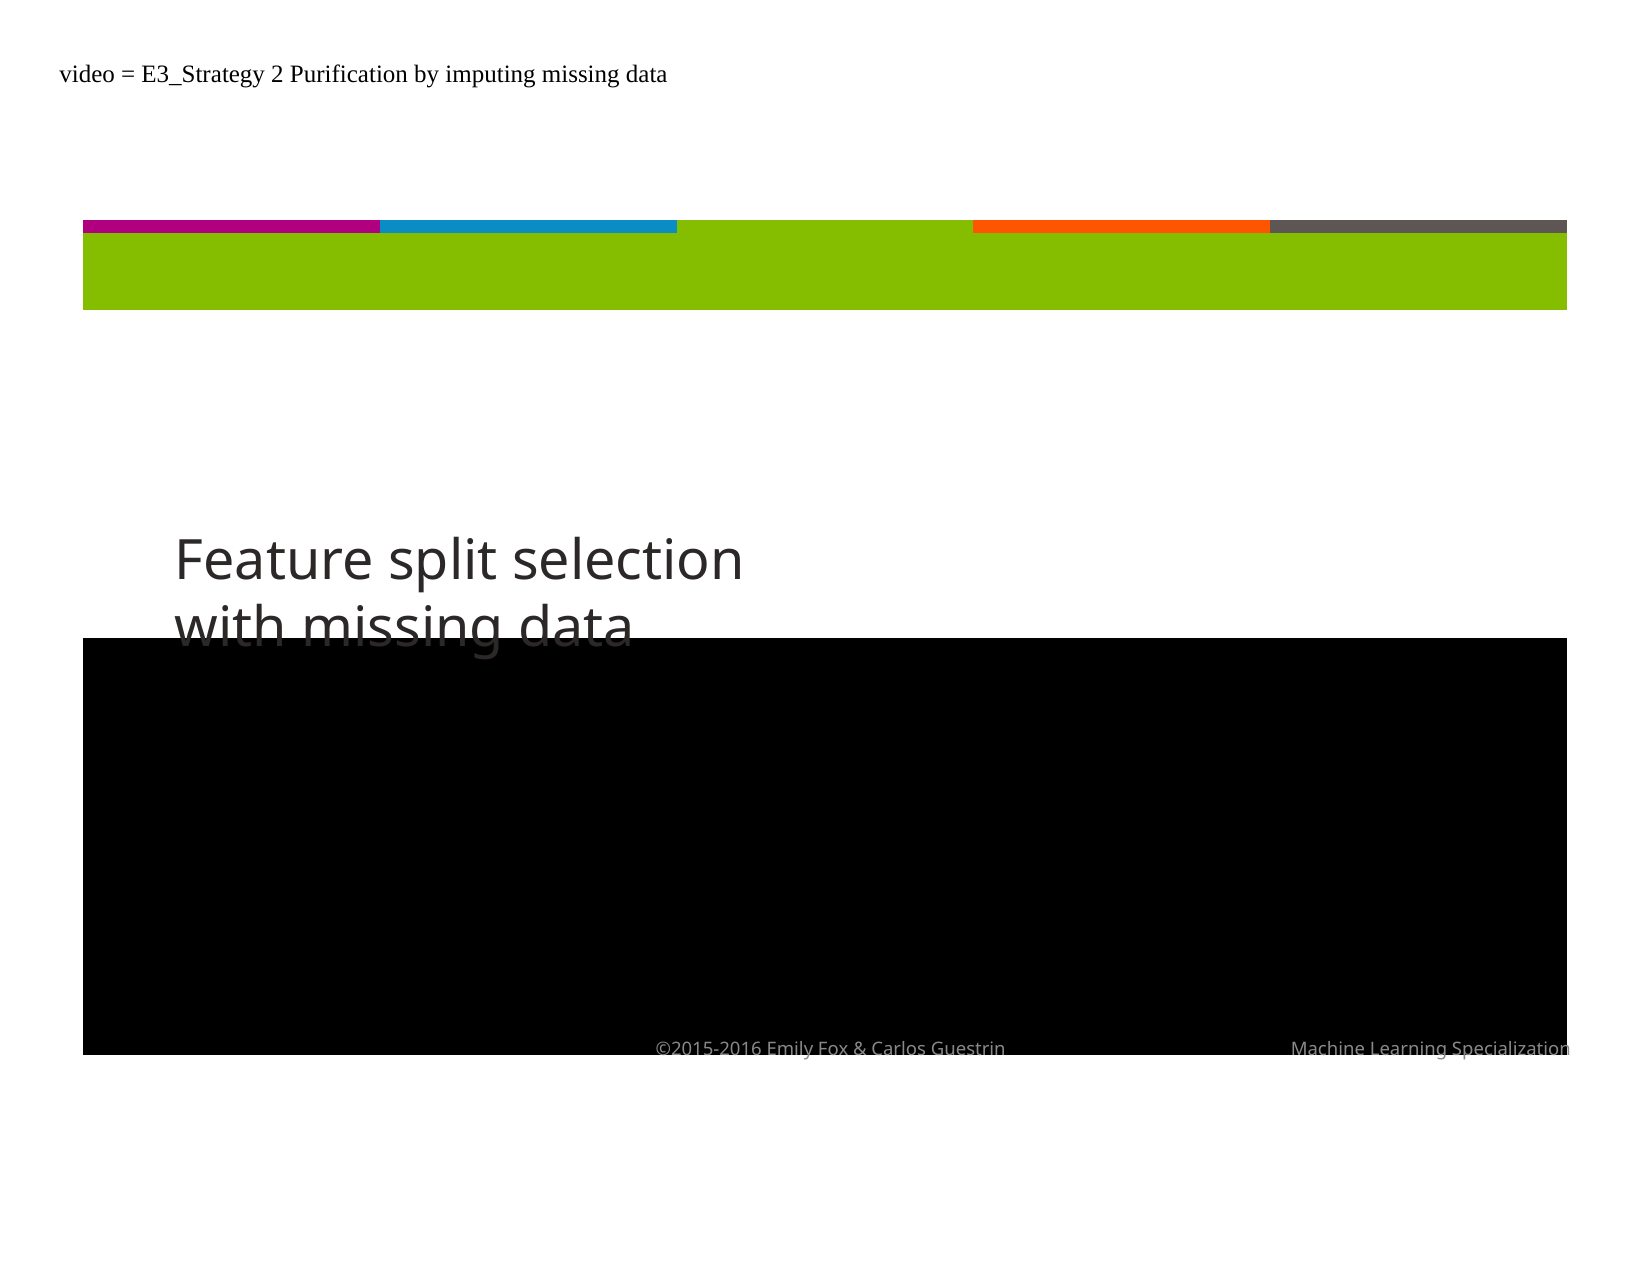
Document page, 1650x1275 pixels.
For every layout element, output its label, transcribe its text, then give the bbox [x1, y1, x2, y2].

text video = E3_Strategy 2 Purification by imputing missing data [59, 59, 1591, 88]
